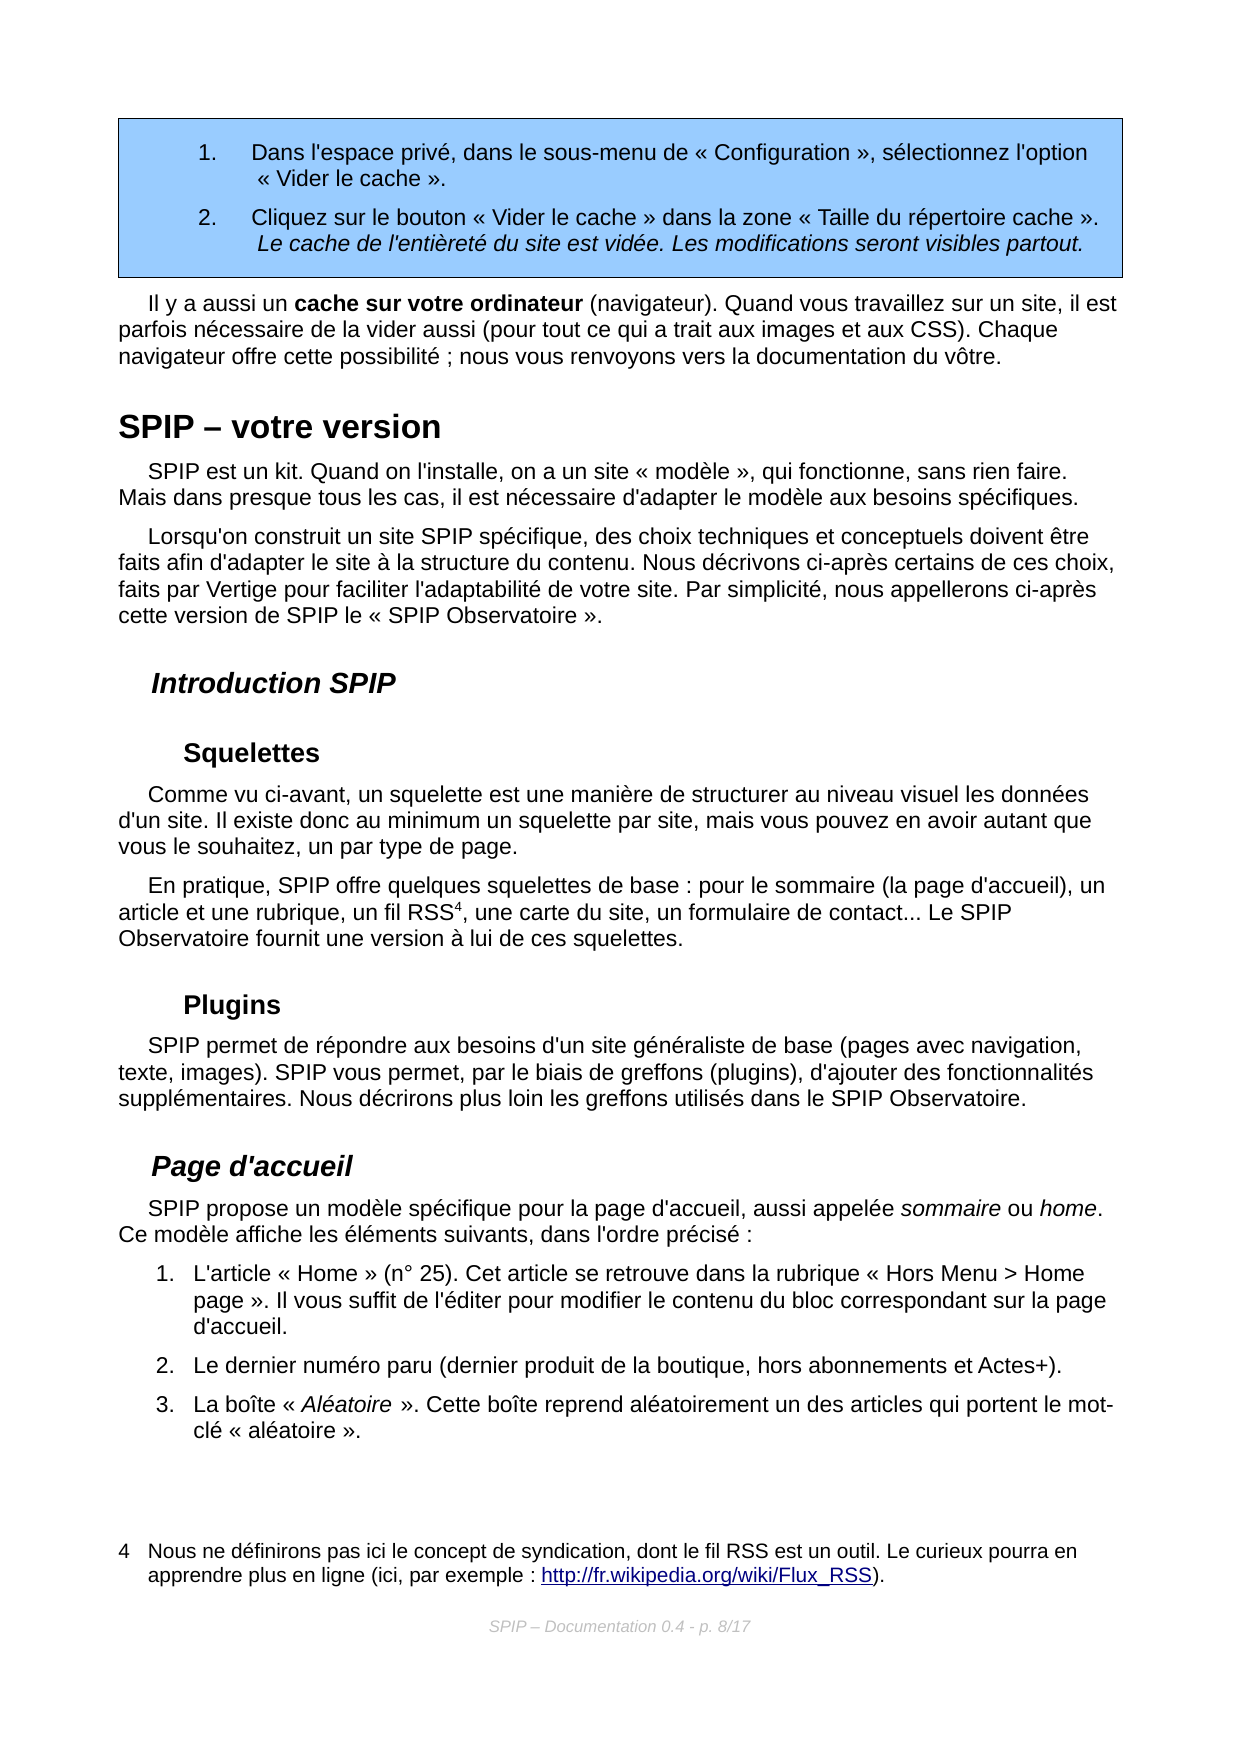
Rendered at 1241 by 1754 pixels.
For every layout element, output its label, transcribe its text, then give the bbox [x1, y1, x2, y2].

text SPIP propose un modèle spécifique pour la page d'accueil, aussi appelée sommaire ou home. Ce modèle affiche les éléments suivants, dans l'ordre précisé : [118, 1195, 1122, 1248]
text Il y a aussi un cache sur votre ordinateur (navigateur). Quand vous travaillez sur un site, il est parfois nécessaire de la vider aussi (pour tout ce qui a trait aux images et aux CSS). Chaque navigateur offre cette possibilité ; nous vous renvoyons vers la documentation du vôtre. [118, 290, 1122, 369]
text Nous ne définirons pas ici le concept de syndication, dont le fil RSS est un outil. Le curieux pourra en apprendre plus en ligne (ici, par exemple : http://fr.wikipedia.org/wiki/Flux_RSS). [118, 1539, 1122, 1587]
subtitle Page d'accueil [151, 1149, 1122, 1183]
list L'article « Home » (n° 25). Cet article se retrouve dans la rubrique « Hors Menu > Home page ». Il vous suffit de l'éditer pour modifier le contenu du bloc correspondant sur la page d'accueil. [156, 1260, 1122, 1339]
subtitle SPIP – votre version [118, 407, 1122, 445]
text En pratique, SPIP offre quelques squelettes de base : pour le sommaire (la page d'accueil), un article et une rubrique, un fil RSS, une carte du site, un formulaire de contact... Le SPIP Observatoire fournit une version à lui de ces squelettes. [118, 872, 1122, 951]
list Cliquez sur le bouton « Vider le cache » dans la zone « Taille du répertoire cache ». Le cache de l'entièreté du site est vidée. Les modifications seront visibles partout. [119, 183, 1122, 277]
text Lorsqu'on construit un site SPIP spécifique, des choix techniques et conceptuels doivent être faits afin d'adapter le site à la structure du contenu. Nous décrivons ci-après certains de ces choix, faits par Vertige pour faciliter l'adaptabilité de votre site. Par simplicité, nous appellerons ci-après cette version de SPIP le « SPIP Observatoire ». [118, 523, 1122, 628]
subtitle Plugins [183, 989, 1122, 1020]
text SPIP est un kit. Quand on l'installe, on a un site « modèle », qui fonctionne, sans rien faire. Mais dans presque tous les cas, il est nécessaire d'adapter le modèle aux besoins spécifiques. [118, 458, 1122, 510]
subtitle Squelettes [183, 737, 1122, 768]
list Le dernier numéro paru (dernier produit de la boutique, hors abonnements et Actes+). [156, 1352, 1122, 1378]
list Dans l'espace privé, dans le sous-menu de « Configuration », sélectionnez l'option « Vider le cache ». [119, 119, 1122, 183]
text SPIP permet de répondre aux besoins d'un site généraliste de base (pages avec navigation, texte, images). SPIP vous permet, par le biais de greffons (plugins), d'ajouter des fonctionnalités supplémentaires. Nous décrirons plus loin les greffons utilisés dans le SPIP Observatoire. [118, 1032, 1122, 1112]
list La boîte « Aléatoire ». Cette boîte reprend aléatoirement un des articles qui portent le mot-clé « aléatoire ». [156, 1391, 1122, 1443]
text Comme vu ci-avant, un squelette est une manière de structurer au niveau visuel les données d'un site. Il existe donc au minimum un squelette par site, mais vous pouvez en avoir autant que vous le souhaitez, un par type de page. [118, 781, 1122, 860]
subtitle Introduction SPIP [151, 666, 1122, 699]
